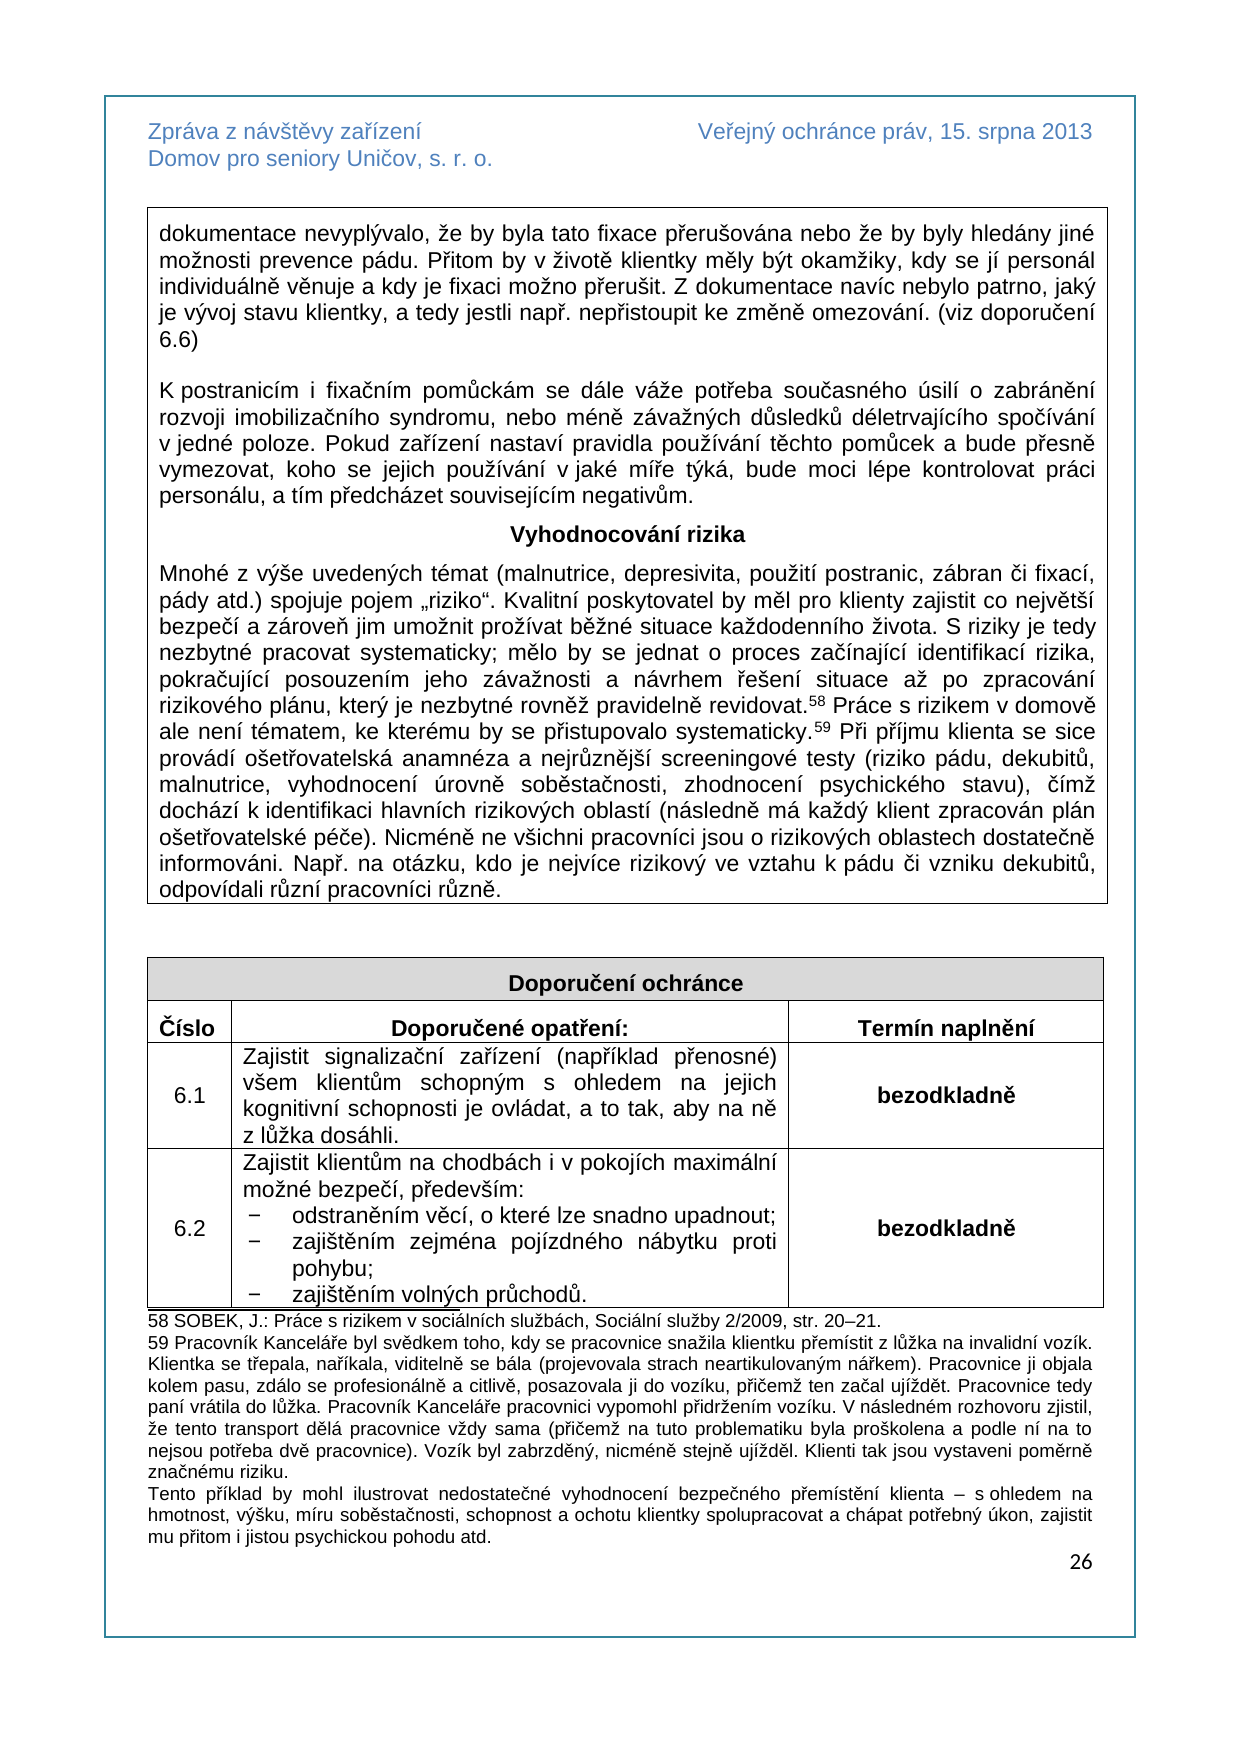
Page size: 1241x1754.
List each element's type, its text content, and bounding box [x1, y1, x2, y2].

table_cell 6.1 [148, 1043, 231, 1148]
table_cell Termín naplnění [789, 1001, 1103, 1042]
table_cell Zajistit signalizační zařízení (například přenosné) všem klientům schopným s ohledem na jejich kognitivní schopnosti je ovládat, a to tak, aby na ně z lůžka dosáhli. [232, 1043, 788, 1148]
table_cell Zajistit klientům na chodbách i v pokojích maximální možné bezpečí, především: odstraněním věcí, o které lze snadno upadnout; zajištěním zejména pojízdného nábytku proti pohybu; zajištěním volných průchodů. [232, 1149, 788, 1307]
table_cell dokumentace nevyplývalo, že by byla tato fixace přerušována nebo že by byly hledány jiné možnosti prevence pádu. Přitom by v životě klientky měly být okamžiky, kdy se jí personál individuálně věnuje a kdy je fixaci možno přerušit. Z dokumentace navíc nebylo patrno, jaký je vývoj stavu klientky, a tedy jestli např. nepřistoupit ke změně omezování. (viz doporučení 6.6) K postranicím i fixačním pomůckám se dále váže potřeba současného úsilí o zabránění rozvoji imobilizačního syndromu, nebo méně závažných důsledků déletrvajícího spočívání v jedné poloze. Pokud zařízení nastaví pravidla používání těchto pomůcek a bude přesně vymezovat, koho se jejich používání v jaké míře týká, bude moci lépe kontrolovat práci personálu, a tím předcházet souvisejícím negativům. Vyhodnocování rizika Mnohé z výše uvedených témat (malnutrice, depresivita, použití postranic, zábran či fixací, pády atd.) spojuje pojem „riziko“. Kvalitní poskytovatel by měl pro klienty zajistit co největší bezpečí a zároveň jim umožnit prožívat běžné situace každodenního života. S riziky je tedy nezbytné pracovat systematicky; mělo by se jednat o proces začínající identifikací rizika, pokračující posouzením jeho závažnosti a návrhem řešení situace až po zpracování rizikového plánu, který je nezbytné rovněž pravidelně revidovat. Práce s rizikem v domově ale není tématem, ke kterému by se přistupovalo systematicky. Při příjmu klienta se sice provádí ošetřovatelská anamnéza a nejrůznější screeningové testy (riziko pádu, dekubitů, malnutrice, vyhodnocení úrovně soběstačnosti, zhodnocení psychického stavu), čímž dochází k identifikaci hlavních rizikových oblastí (následně má každý klient zpracován plán ošetřovatelské péče). Nicméně ne všichni pracovníci jsou o rizikových oblastech dostatečně informováni. Např. na otázku, kdo je nejvíce rizikový ve vztahu k pádu či vzniku dekubitů, odpovídali různí pracovníci různě. [148, 208, 1107, 903]
table_cell 6.2 [148, 1149, 231, 1307]
table_cell Doporučené opatření: [232, 1001, 788, 1042]
table_header Doporučení ochránce [148, 958, 1103, 1000]
table_cell bezodkladně [789, 1149, 1103, 1307]
table_cell Číslo [148, 1001, 231, 1042]
table_cell bezodkladně [789, 1043, 1103, 1148]
